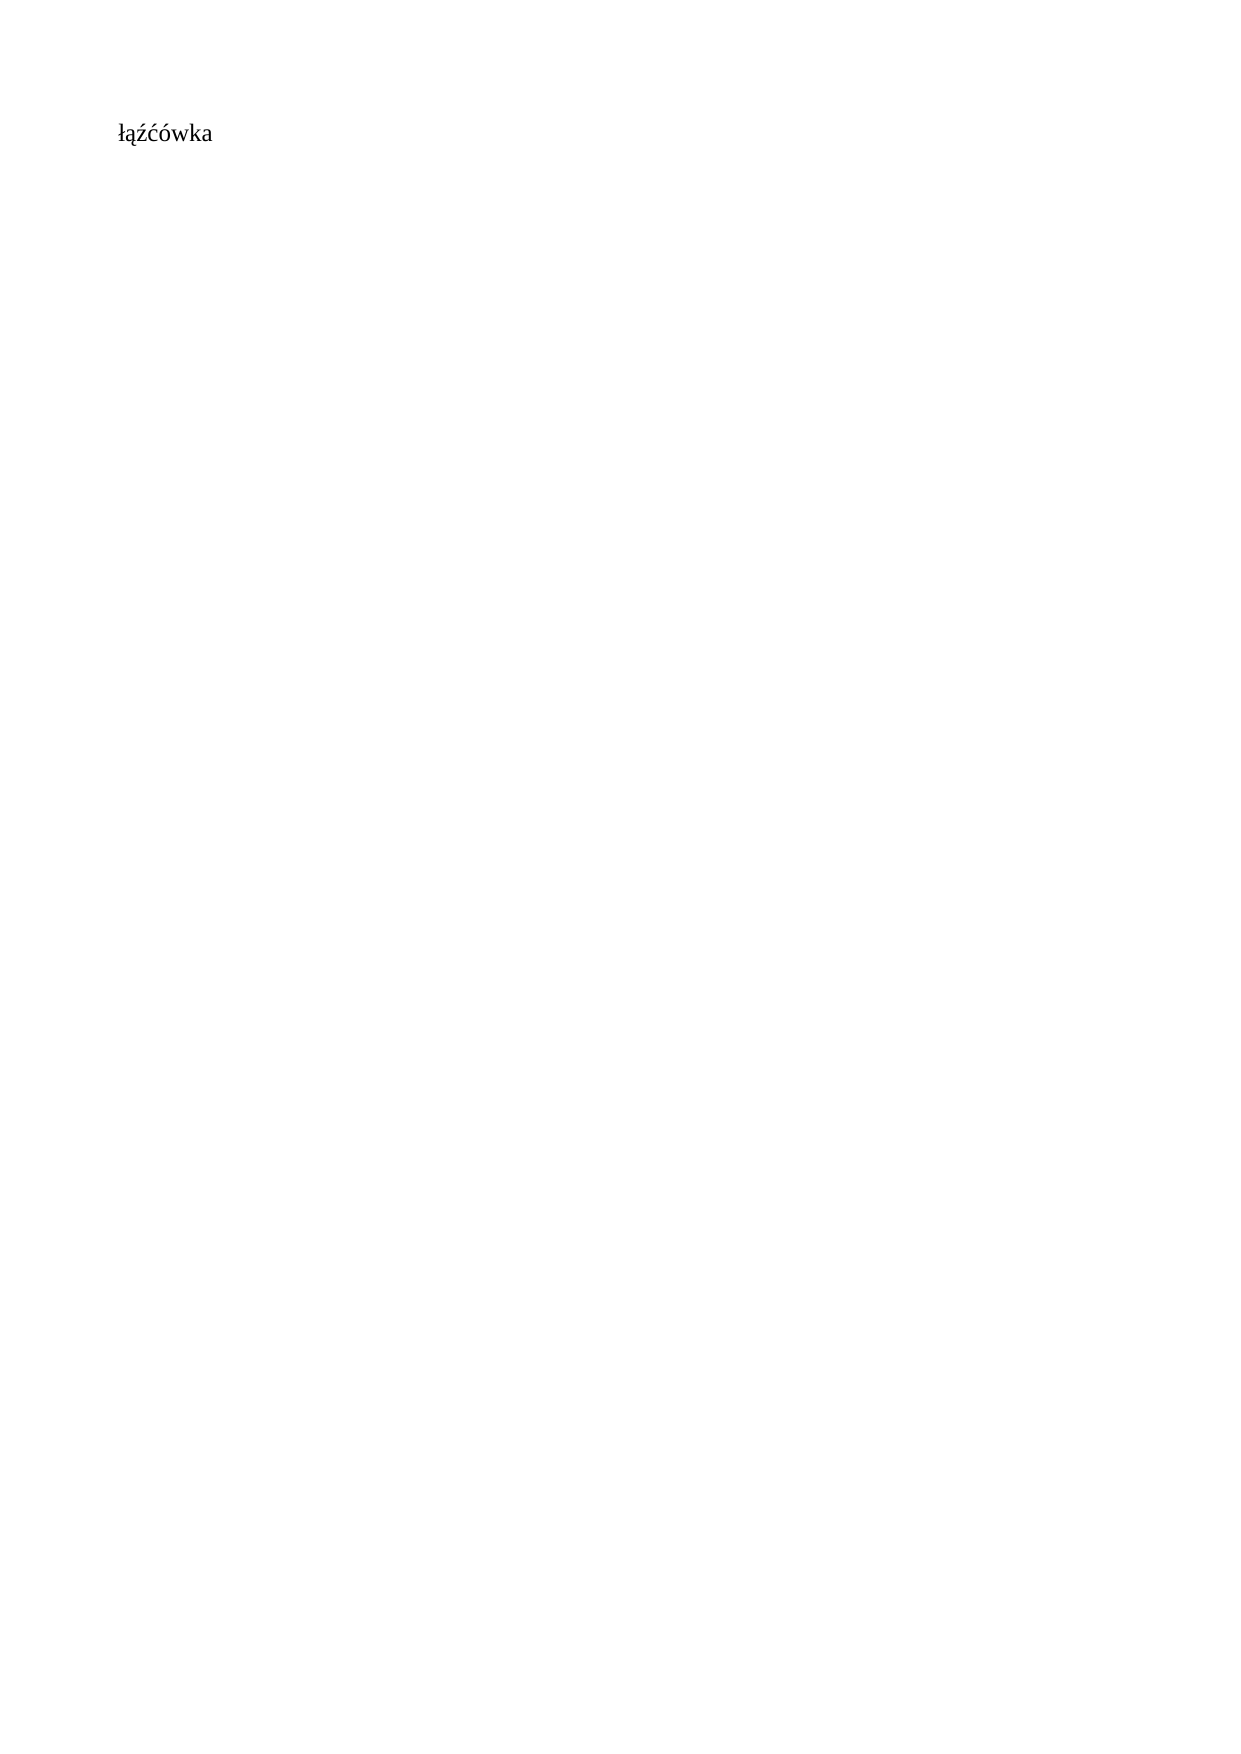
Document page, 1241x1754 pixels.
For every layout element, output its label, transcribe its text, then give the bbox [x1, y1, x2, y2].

text łąźćówka [118, 118, 1122, 147]
